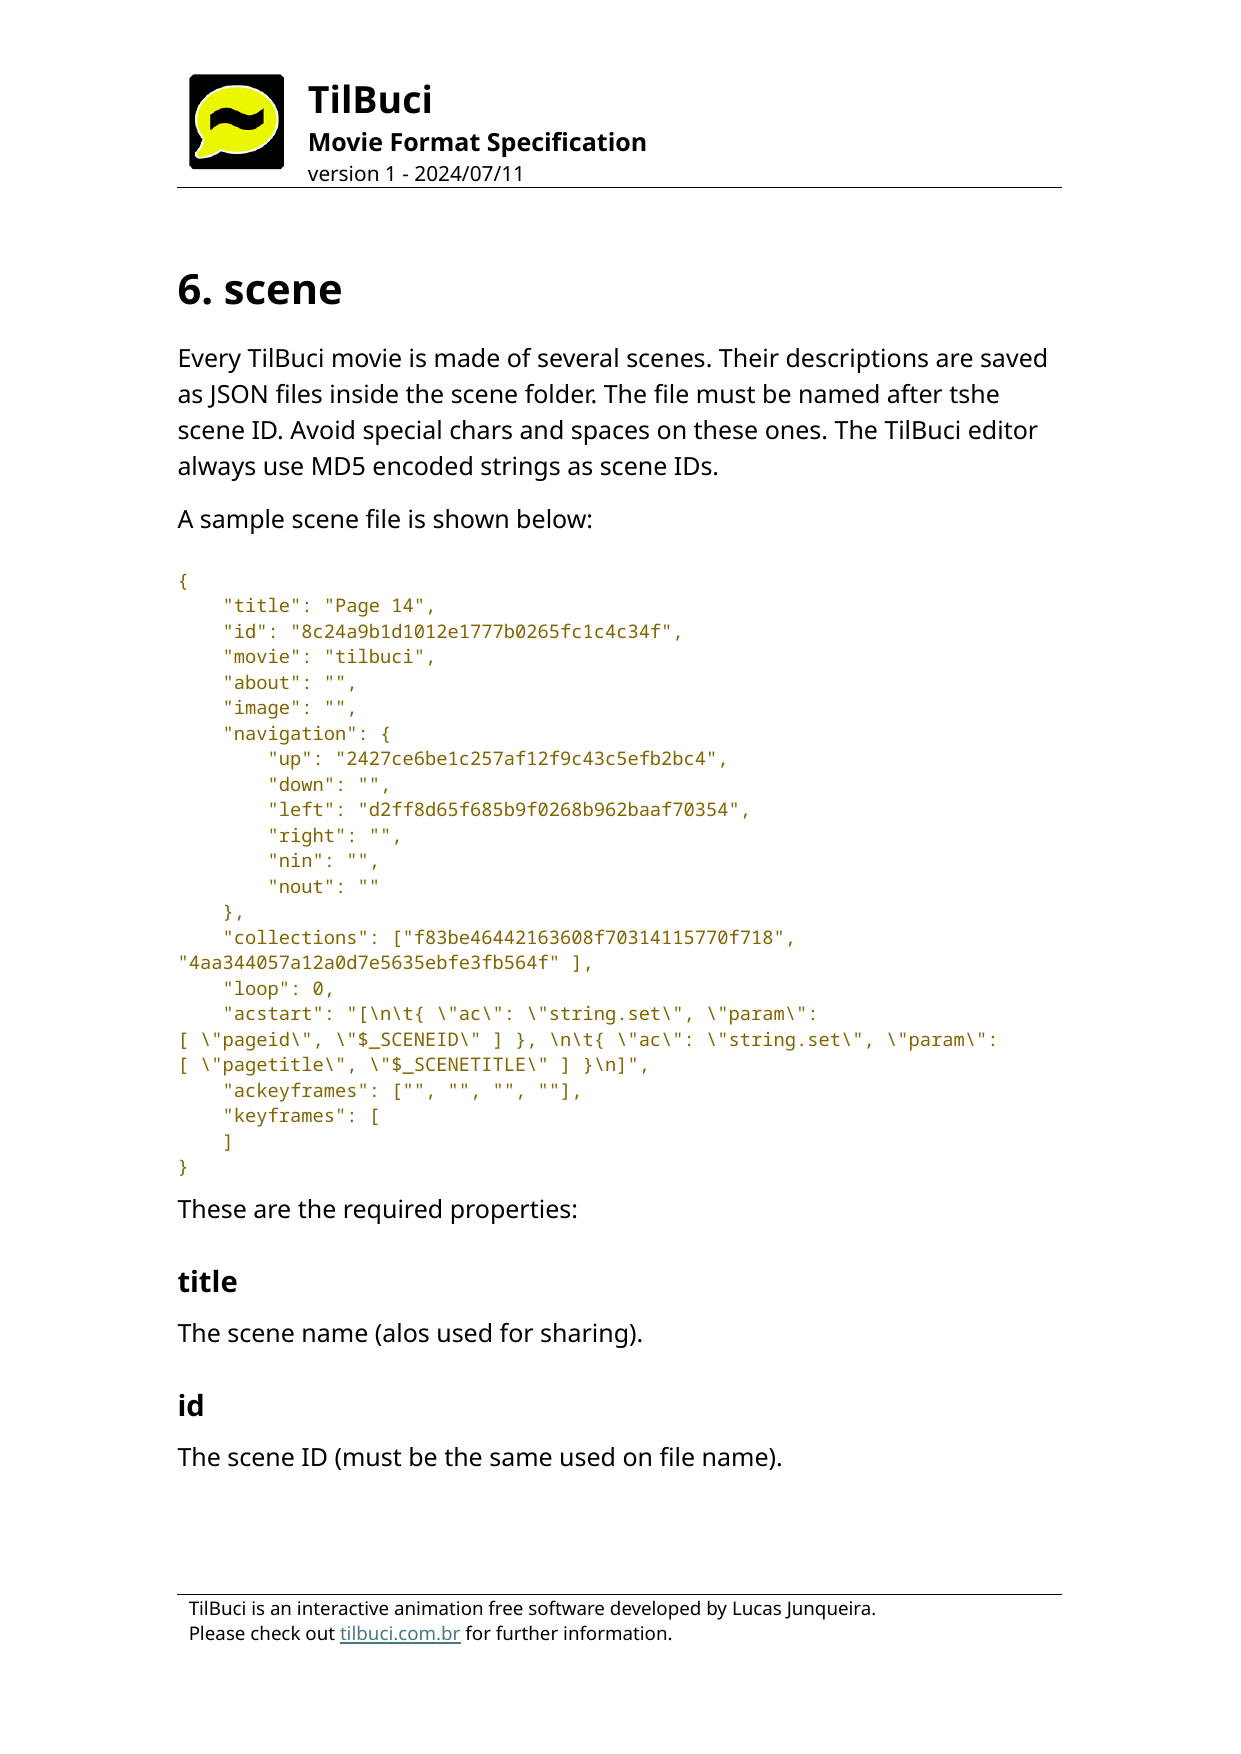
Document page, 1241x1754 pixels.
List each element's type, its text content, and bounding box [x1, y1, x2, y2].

text "left": "d2ff8d65f685b9f0268b962baaf70354", [177, 797, 1063, 822]
text "nin": "", [177, 848, 1063, 873]
text "image": "", [177, 694, 1063, 720]
text "down": "", [177, 771, 1063, 797]
text Every TilBuci movie is made of several scenes. Their descriptions are saved as JSON files inside the scene folder. The file must be named after tshe scene ID. Avoid special chars and spaces on these ones. The TilBuci editor always use MD5 encoded strings as scene IDs. [177, 341, 1063, 483]
text "id": "8c24a9b1d1012e1777b0265fc1c4c34f", [177, 618, 1063, 643]
text A sample scene file is shown below: [177, 502, 1063, 536]
text "movie": "tilbuci", [177, 643, 1063, 669]
text "up": "2427ce6be1c257af12f9c43c5efb2bc4", [177, 746, 1063, 771]
subtitle 6. scene [177, 260, 1063, 317]
text "right": "", [177, 822, 1063, 848]
text "loop": 0, [177, 975, 1063, 1001]
text "acstart": "[\n\t{ \"ac\": \"string.set\", \"param\": [ \"pageid\", \"$_SCENEID\" ] }, \n\t{ \"ac\": \"string.set\", \"param\": [ \"pagetitle\", \"$_SCENETITLE\" ] }\n]", [177, 1001, 1063, 1077]
text "collections": ["f83be46442163608f70314115770f718", "4aa344057a12a0d7e5635ebfe3fb564f" ], [177, 924, 1063, 975]
text These are the required properties: [177, 1192, 1063, 1226]
text "nout": "" [177, 873, 1063, 899]
text The scene ID (must be the same used on file name). [177, 1439, 1063, 1474]
text { [177, 567, 1063, 592]
text } [177, 1154, 1063, 1179]
text }, [177, 899, 1063, 924]
subtitle id [177, 1385, 1063, 1425]
text The scene name (alos used for sharing). [177, 1316, 1063, 1350]
text "keyframes": [ [177, 1103, 1063, 1128]
text ] [177, 1128, 1063, 1154]
text "title": "Page 14", [177, 592, 1063, 618]
subtitle title [177, 1261, 1063, 1301]
text "about": "", [177, 669, 1063, 694]
text "ackeyframes": ["", "", "", ""], [177, 1077, 1063, 1103]
text "navigation": { [177, 720, 1063, 746]
